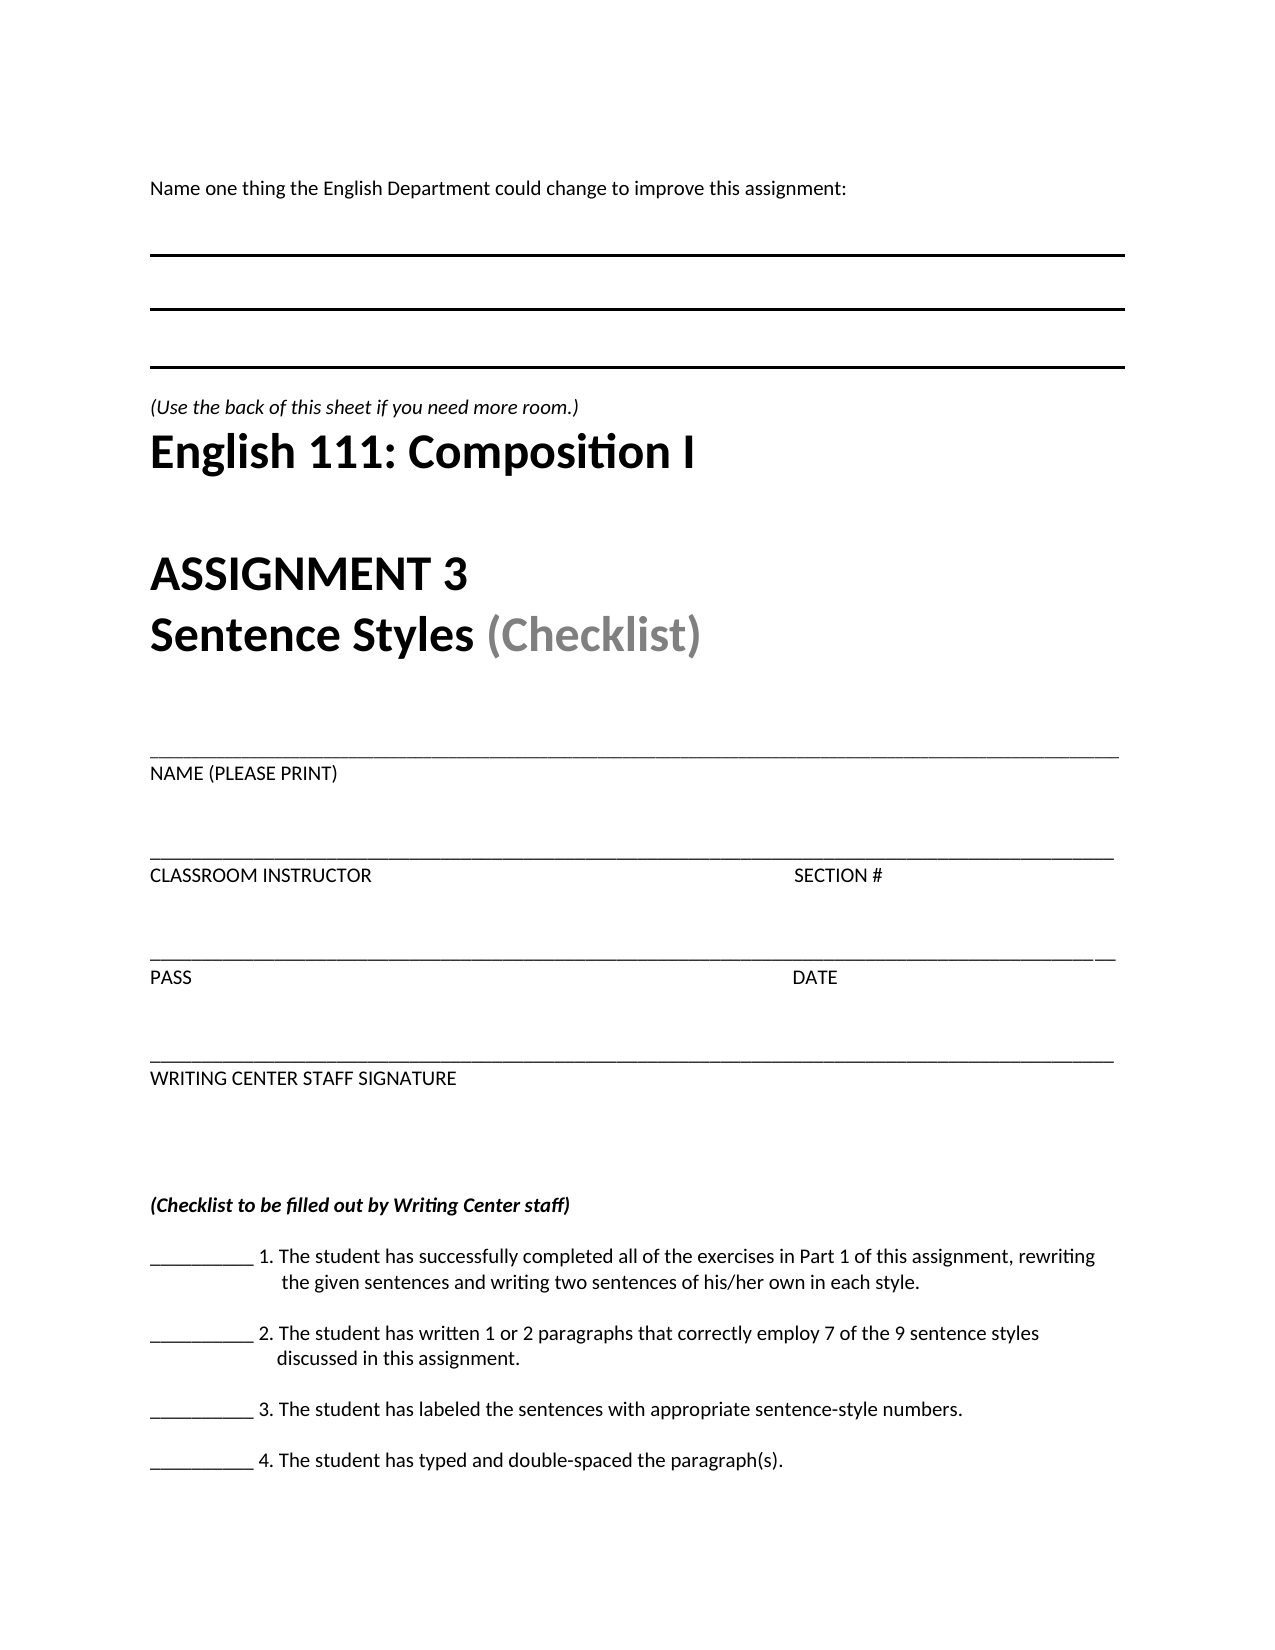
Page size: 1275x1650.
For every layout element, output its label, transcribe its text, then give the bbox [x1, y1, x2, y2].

text _____________________________________________________________________________________________________________________ [150, 740, 1125, 761]
text NAME (PLEASE PRINT) [150, 761, 1125, 786]
text English 111: Composition I [150, 420, 1125, 481]
text ___________________________________________________________________________________________­­­­__ [150, 938, 1125, 964]
text __________ 2. The student has written 1 or 2 paragraphs that correctly employ 7 of the 9 sentence styles [150, 1320, 1125, 1345]
text _____________________________________________________________________________________________ [150, 837, 1125, 862]
text Sentence Styles (Checklist) [150, 603, 1125, 664]
text (Use the back of this sheet if you need more room.) [150, 394, 1125, 420]
text WRITING CENTER STAFF SIGNATURE [150, 1066, 1125, 1091]
text (Checklist to be filled out by Writing Center staff) [150, 1193, 1125, 1218]
text the given sentences and writing two sentences of his/her own in each style. [150, 1269, 1125, 1294]
text _____________________________________________________________________________________________ [150, 1040, 1125, 1066]
text __________ 1. The student has successfully completed all of the exercises in Part 1 of this assignment, rewriting [150, 1243, 1125, 1269]
text Name one thing the English Department could change to improve this assignment: [150, 175, 1125, 201]
text __________ 3. The student has labeled the sentences with appropriate sentence-style numbers. [150, 1396, 1125, 1421]
text PASS DATE [150, 964, 1125, 989]
text discussed in this assignment. [150, 1345, 1125, 1371]
text CLASSROOM INSTRUCTOR SECTION # [150, 862, 1125, 888]
text __________ 4. The student has typed and double-spaced the paragraph(s). [150, 1447, 1125, 1472]
text ASSIGNMENT 3 [150, 542, 1125, 603]
